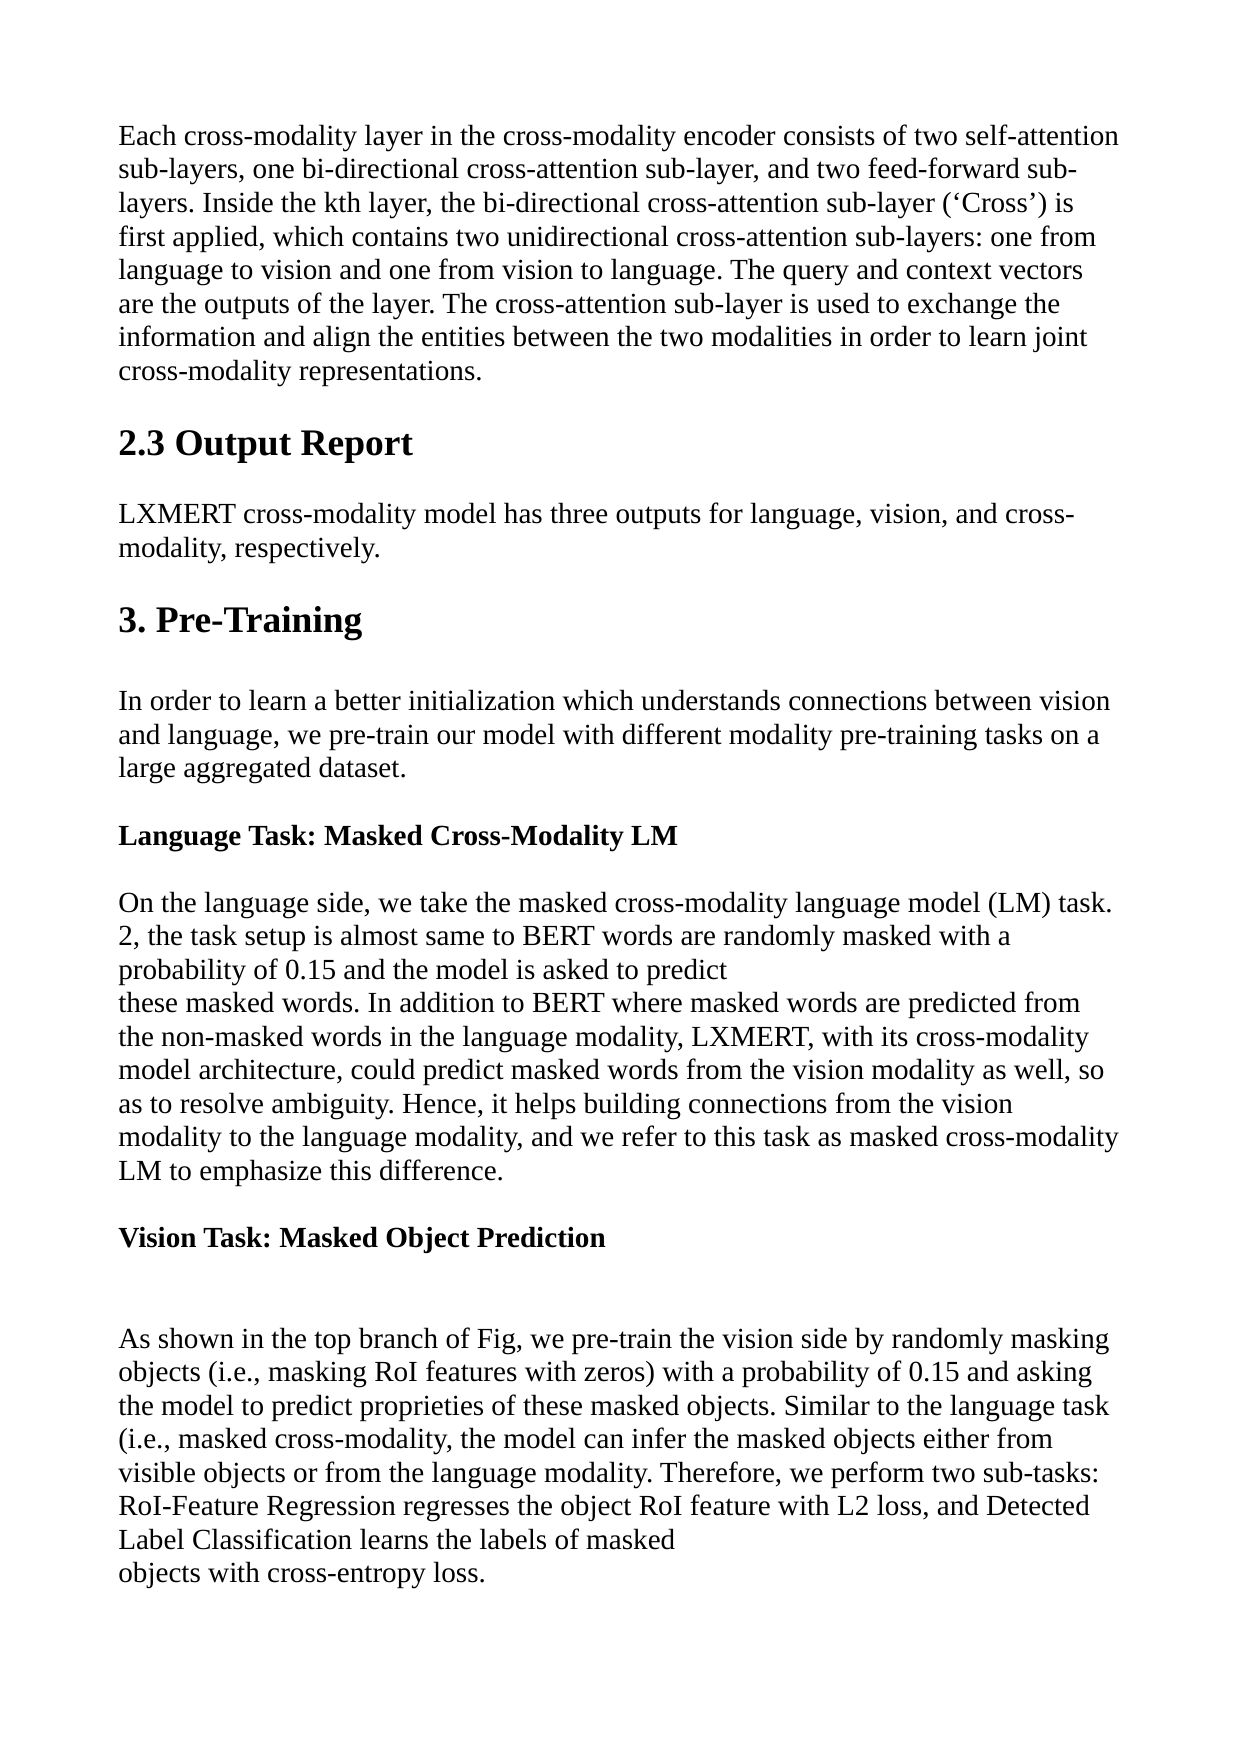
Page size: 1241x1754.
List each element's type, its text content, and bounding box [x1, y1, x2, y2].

text In order to learn a better initialization which understands connections between vision and language, we pre-train our model with different modality pre-training tasks on a large aggregated dataset. [118, 683, 1122, 784]
text On the language side, we take the masked cross-modality language model (LM) task. 2, the task setup is almost same to BERT words are randomly masked with a probability of 0.15 and the model is asked to predict these masked words. In addition to BERT where masked words are predicted from the non-masked words in the language modality, LXMERT, with its cross-modality model architecture, could predict masked words from the vision modality as well, so as to resolve ambiguity. Hence, it helps building connections from the vision modality to the language modality, and we refer to this task as masked cross-modality LM to emphasize this difference. [118, 885, 1122, 1187]
text As shown in the top branch of Fig, we pre-train the vision side by randomly masking objects (i.e., masking RoI features with zeros) with a probability of 0.15 and asking the model to predict proprieties of these masked objects. Similar to the language task (i.e., masked cross-modality, the model can infer the masked objects either from visible objects or from the language modality. Therefore, we perform two sub-tasks: RoI-Feature Regression regresses the object RoI feature with L2 loss, and Detected Label Classification learns the labels of masked objects with cross-entropy loss. [118, 1321, 1122, 1589]
text Language Task: Masked Cross-Modality LM [118, 818, 1122, 851]
text 2.3 Output Report [118, 420, 1122, 463]
text Each cross-modality layer in the cross-modality encoder consists of two self-attention sub-layers, one bi-directional cross-attention sub-layer, and two feed-forward sub-layers. Inside the kth layer, the bi-directional cross-attention sub-layer (‘Cross’) is first applied, which contains two unidirectional cross-attention sub-layers: one from language to vision and one from vision to language. The query and context vectors are the outputs of the layer. The cross-attention sub-layer is used to exchange the information and align the entities between the two modalities in order to learn joint cross-modality representations. [118, 118, 1122, 386]
text LXMERT cross-modality model has three outputs for language, vision, and cross-modality, respectively. [118, 497, 1122, 564]
text 3. Pre-Training [118, 597, 1122, 640]
text Vision Task: Masked Object Prediction [118, 1220, 1122, 1254]
